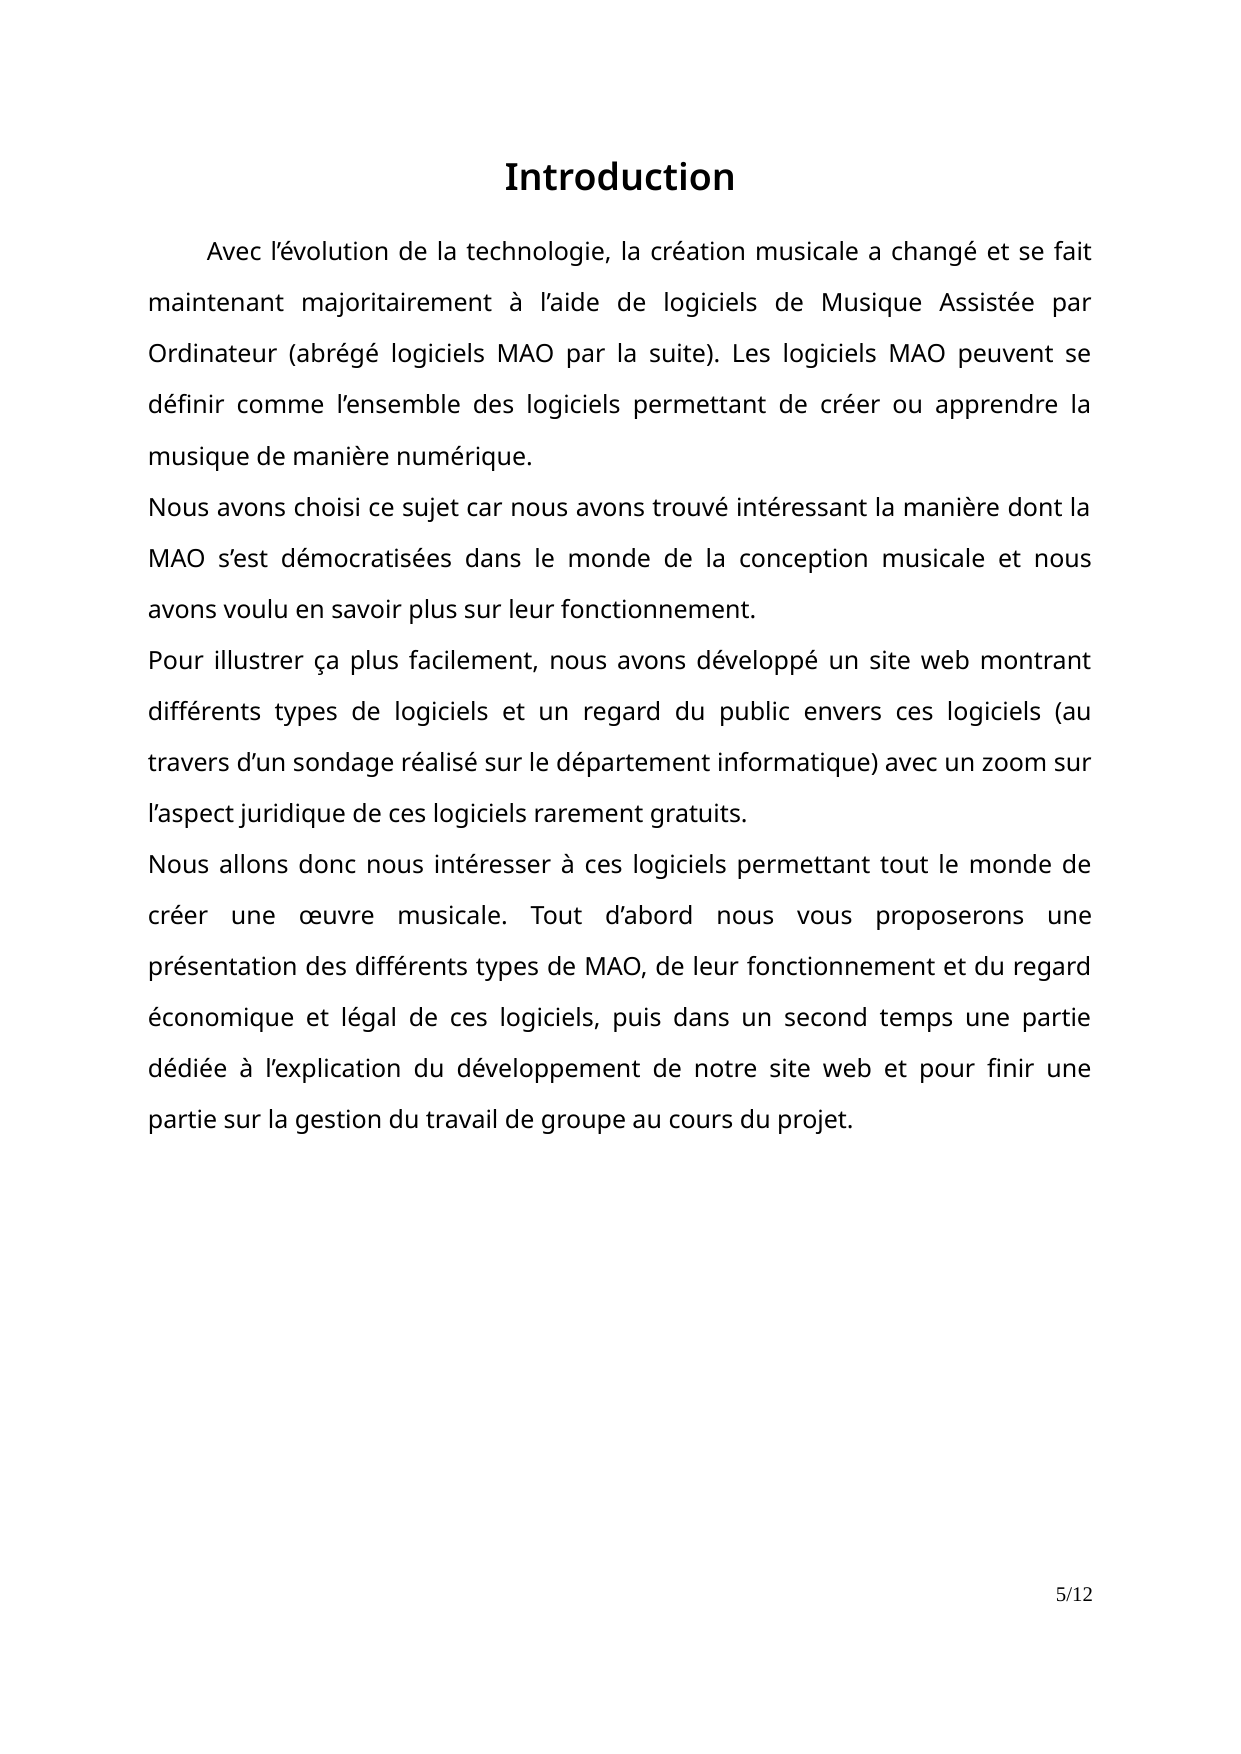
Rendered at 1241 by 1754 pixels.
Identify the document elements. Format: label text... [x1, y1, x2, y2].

text Avec l’évolution de la technologie, la création musicale a changé et se fait maintenant majoritairement à l’aide de logiciels de Musique Assistée par Ordinateur (abrégé logiciels MAO par la suite). Les logiciels MAO peuvent se définir comme l’ensemble des logiciels permettant de créer ou apprendre la musique de manière numérique. Nous avons choisi ce sujet car nous avons trouvé intéressant la manière dont la MAO s’est démocratisées dans le monde de la conception musicale et nous avons voulu en savoir plus sur leur fonctionnement. Pour illustrer ça plus facilement, nous avons développé un site web montrant différents types de logiciels et un regard du public envers ces logiciels (au travers d’un sondage réalisé sur le département informatique) avec un zoom sur l’aspect juridique de ces logiciels rarement gratuits. Nous allons donc nous intéresser à ces logiciels permettant tout le monde de créer une œuvre musicale. Tout d’abord nous vous proposerons une présentation des différents types de MAO, de leur fonctionnement et du regard économique et légal de ces logiciels, puis dans un second temps une partie dédiée à l’explication du développement de notre site web et pour finir une partie sur la gestion du travail de groupe au cours du projet. [148, 234, 1093, 1136]
subtitle Introduction [148, 148, 1093, 204]
